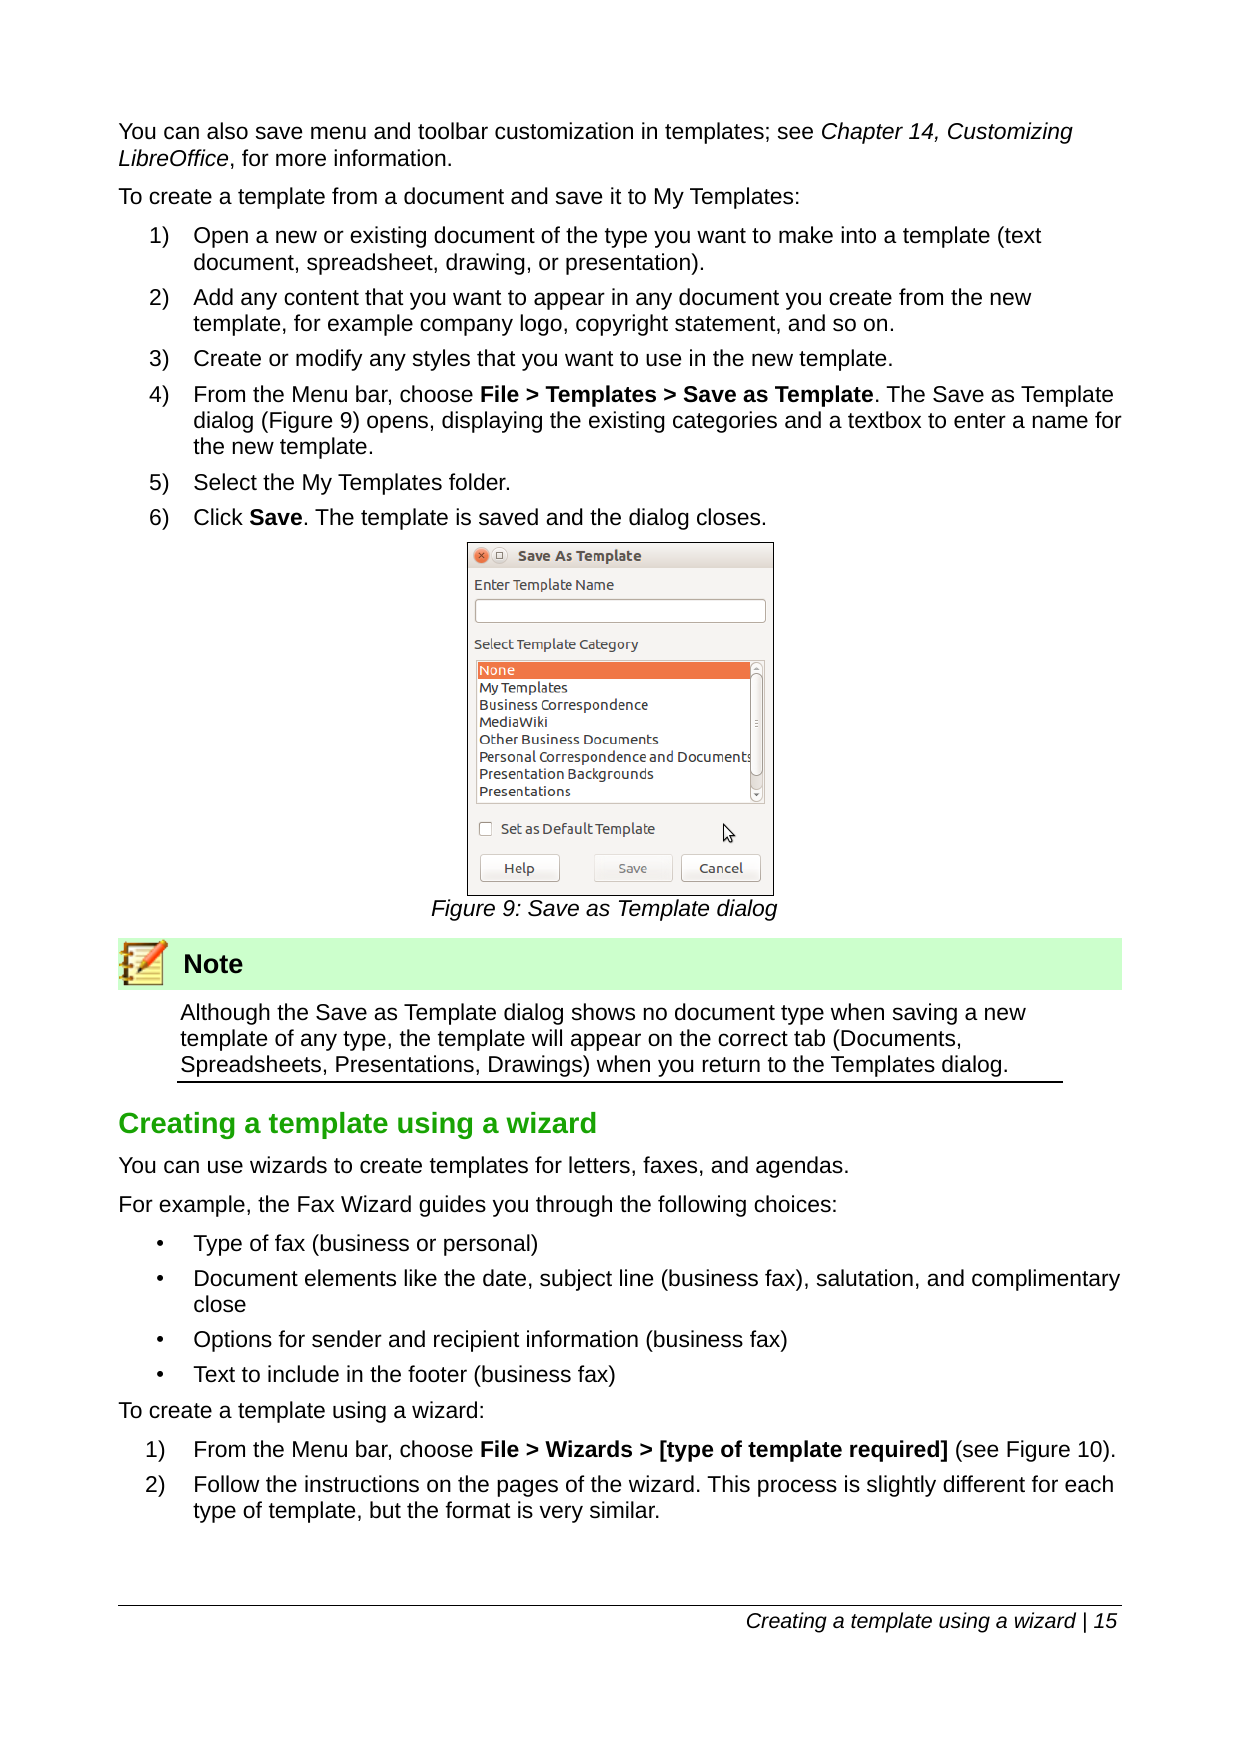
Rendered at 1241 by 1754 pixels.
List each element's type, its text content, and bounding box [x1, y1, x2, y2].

subtitle Note [118, 938, 1122, 990]
text Figure 9: Save as Template dialog [431, 542, 809, 921]
text To create a template using a wizard: [118, 1397, 1122, 1423]
list Select the My Templates folder. [169, 468, 1122, 495]
list Document elements like the date, subject line (business fax), salutation, and complimentary close [156, 1265, 1122, 1317]
text Although the Save as Template dialog shows no document type when saving a new template of any type, the template will appear on the correct tab (Documents, Spreadsheets, Presentations, Drawings) when you return to the Templates dialog. [177, 996, 1063, 1081]
text For example, the Fax Wizard guides you through the following choices: [118, 1191, 1122, 1217]
picture [468, 543, 773, 895]
list Create or modify any styles that you want to use in the new template. [169, 345, 1122, 372]
text To create a template from a document and save it to My Templates: [118, 183, 1122, 210]
list Text to include in the footer (business fax) [156, 1361, 1122, 1388]
list Add any content that you want to appear in any document you create from the new template, for example company logo, copyright statement, and so on. [169, 284, 1122, 336]
picture [119, 938, 170, 989]
list Follow the instructions on the pages of the wizard. This process is slightly different for each type of template, but the format is very similar. [165, 1471, 1122, 1523]
text You can use wizards to create templates for letters, faxes, and agendas. [118, 1152, 1122, 1178]
list From the Menu bar, choose File > Wizards > [type of template required] (see Figure 10). [165, 1436, 1122, 1462]
list Open a new or existing document of the type you want to make into a template (text document, spreadsheet, drawing, or presentation). [169, 222, 1122, 275]
subtitle Creating a template using a wizard [118, 1106, 1122, 1140]
list Type of fax (business or personal) [156, 1229, 1122, 1256]
list Options for sender and recipient information (business fax) [156, 1326, 1122, 1353]
text You can also save menu and toolbar customization in templates; see Chapter 14, Customizing LibreOffice, for more information. [118, 118, 1122, 171]
list From the Menu bar, choose File > Templates > Save as Template. The Save as Template dialog (Figure 9) opens, displaying the existing categories and a textbox to enter a name for the new template. [169, 381, 1122, 459]
list Click Save. The template is saved and the dialog closes. [169, 504, 1122, 530]
